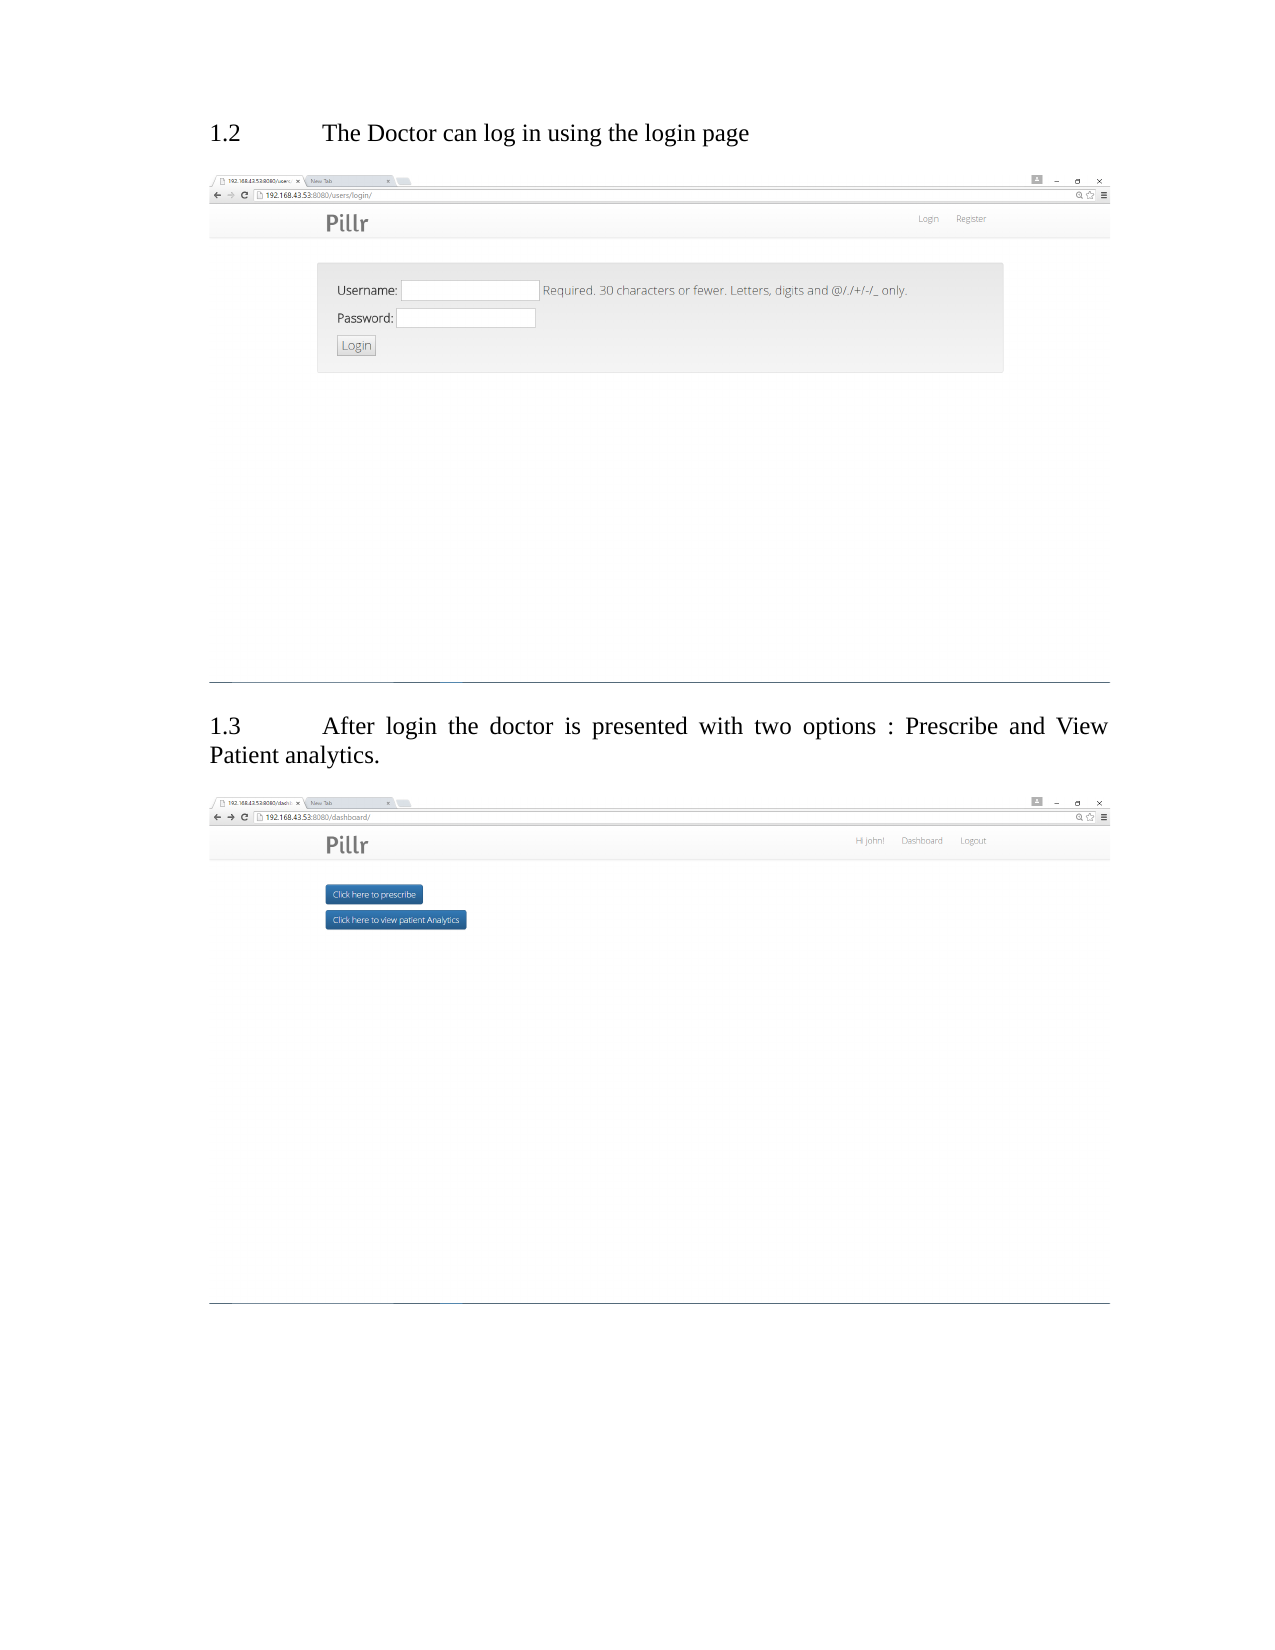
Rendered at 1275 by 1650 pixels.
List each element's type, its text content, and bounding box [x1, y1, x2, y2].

picture [209, 797, 1110, 1304]
list The Doctor can log in using the login page [209, 118, 1110, 147]
list After login the doctor is presented with two options : Prescribe and View Patient analytics. [209, 711, 1110, 768]
picture [209, 175, 1110, 683]
